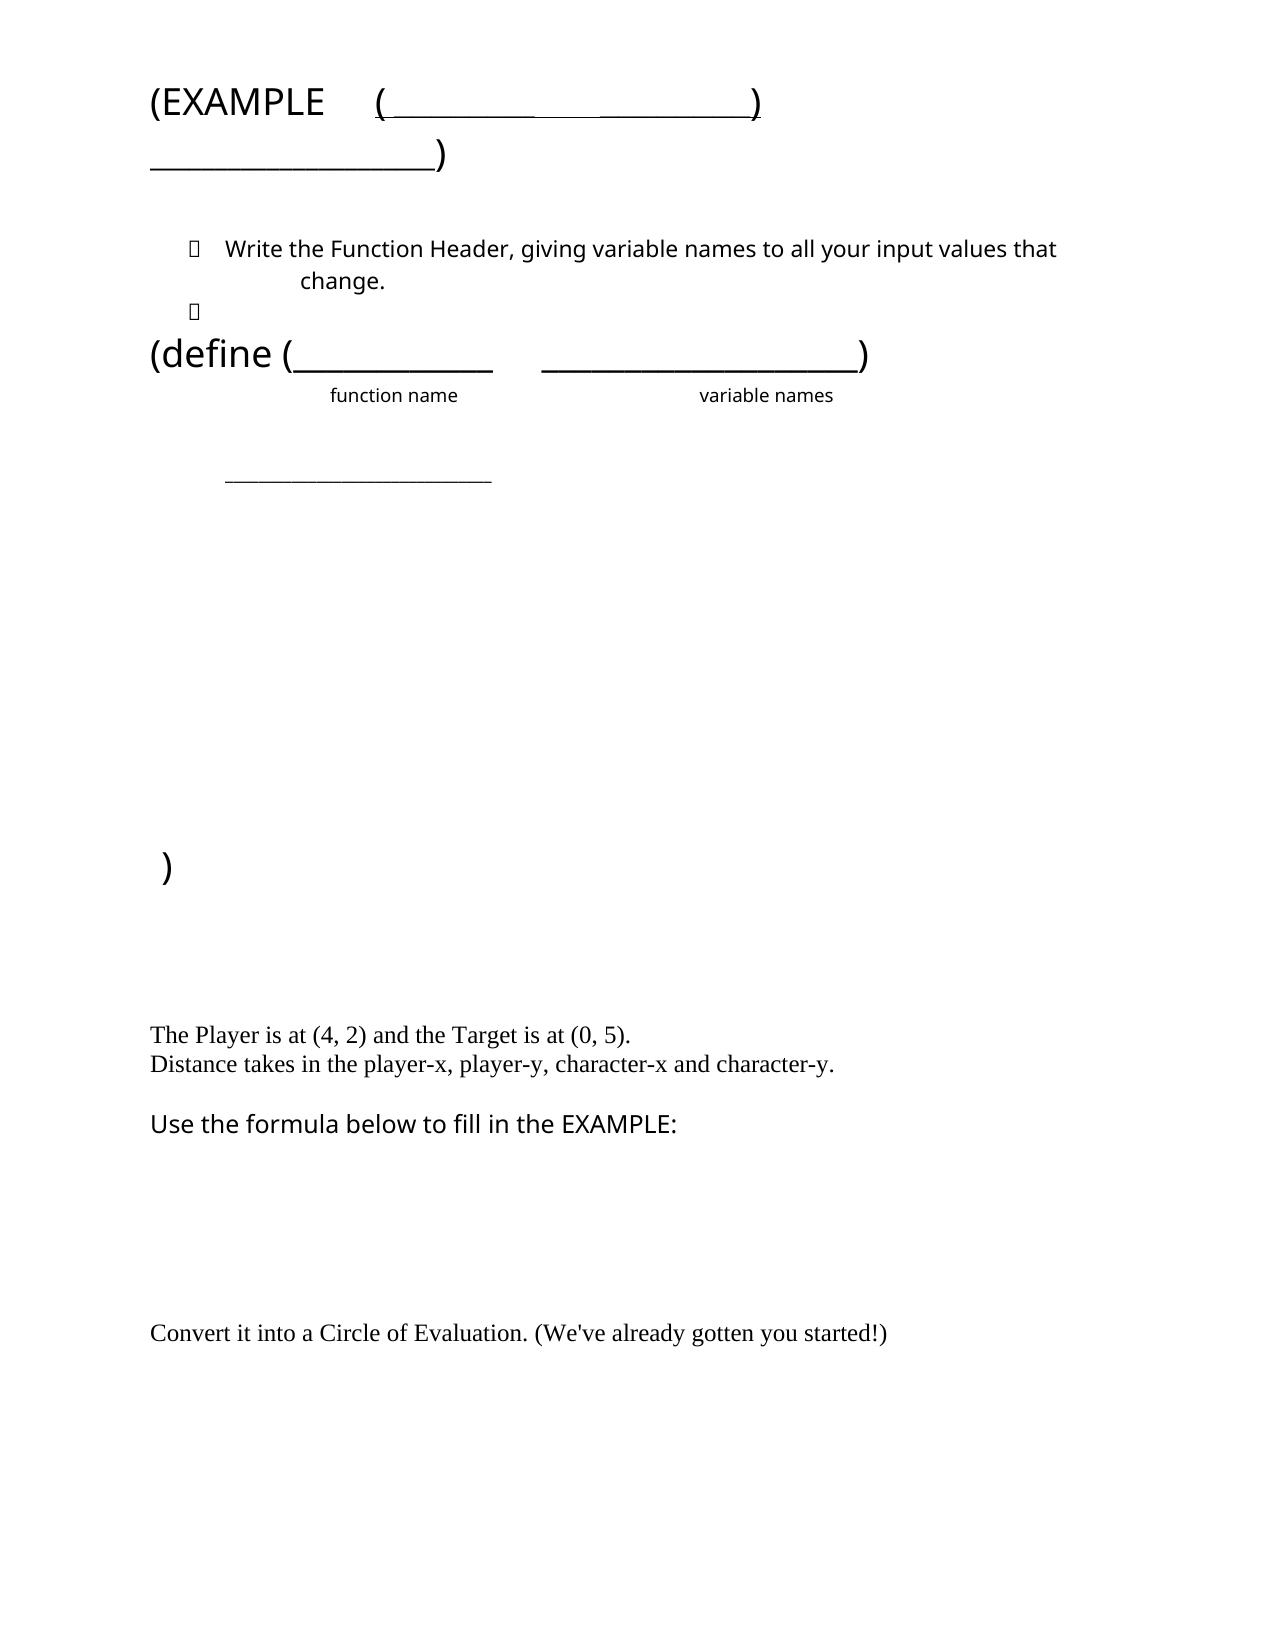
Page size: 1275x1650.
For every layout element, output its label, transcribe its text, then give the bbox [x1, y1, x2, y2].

list Function Header [187, 202, 1125, 233]
text (EXAMPLE ( _______________ ________________) ______________________) [150, 75, 1125, 177]
table_cell [150, 661, 637, 711]
table_header [638, 511, 1125, 561]
table_cell [150, 760, 637, 810]
text (define (____________ ___________________) [150, 327, 1125, 378]
list Write the Function Header, giving variable names to all your input values that change. [187, 233, 1125, 296]
table_cell [638, 561, 1125, 611]
table_cell [150, 611, 637, 661]
text The Player is at (4, 2) and the Target is at (0, 5). [150, 1020, 1125, 1049]
table_header [150, 511, 637, 561]
text Distance: [150, 941, 1125, 992]
text Convert it into a Circle of Evaluation. (We've already gotten you started!) [150, 1318, 1125, 1347]
text Use the formula below to fill in the EXAMPLE: [150, 1107, 1125, 1141]
text )) [150, 839, 1125, 890]
table_cell [150, 561, 637, 611]
table_cell [638, 661, 1125, 711]
table_cell [638, 711, 1125, 760]
text ________________________________ [150, 460, 1125, 486]
table_cell [638, 611, 1125, 661]
text Distance takes in the player-x, player-y, character-x and character-y. [150, 1049, 1125, 1078]
table_cell [150, 711, 637, 760]
table_cell [638, 760, 1125, 810]
text function name variable names [150, 378, 1125, 409]
